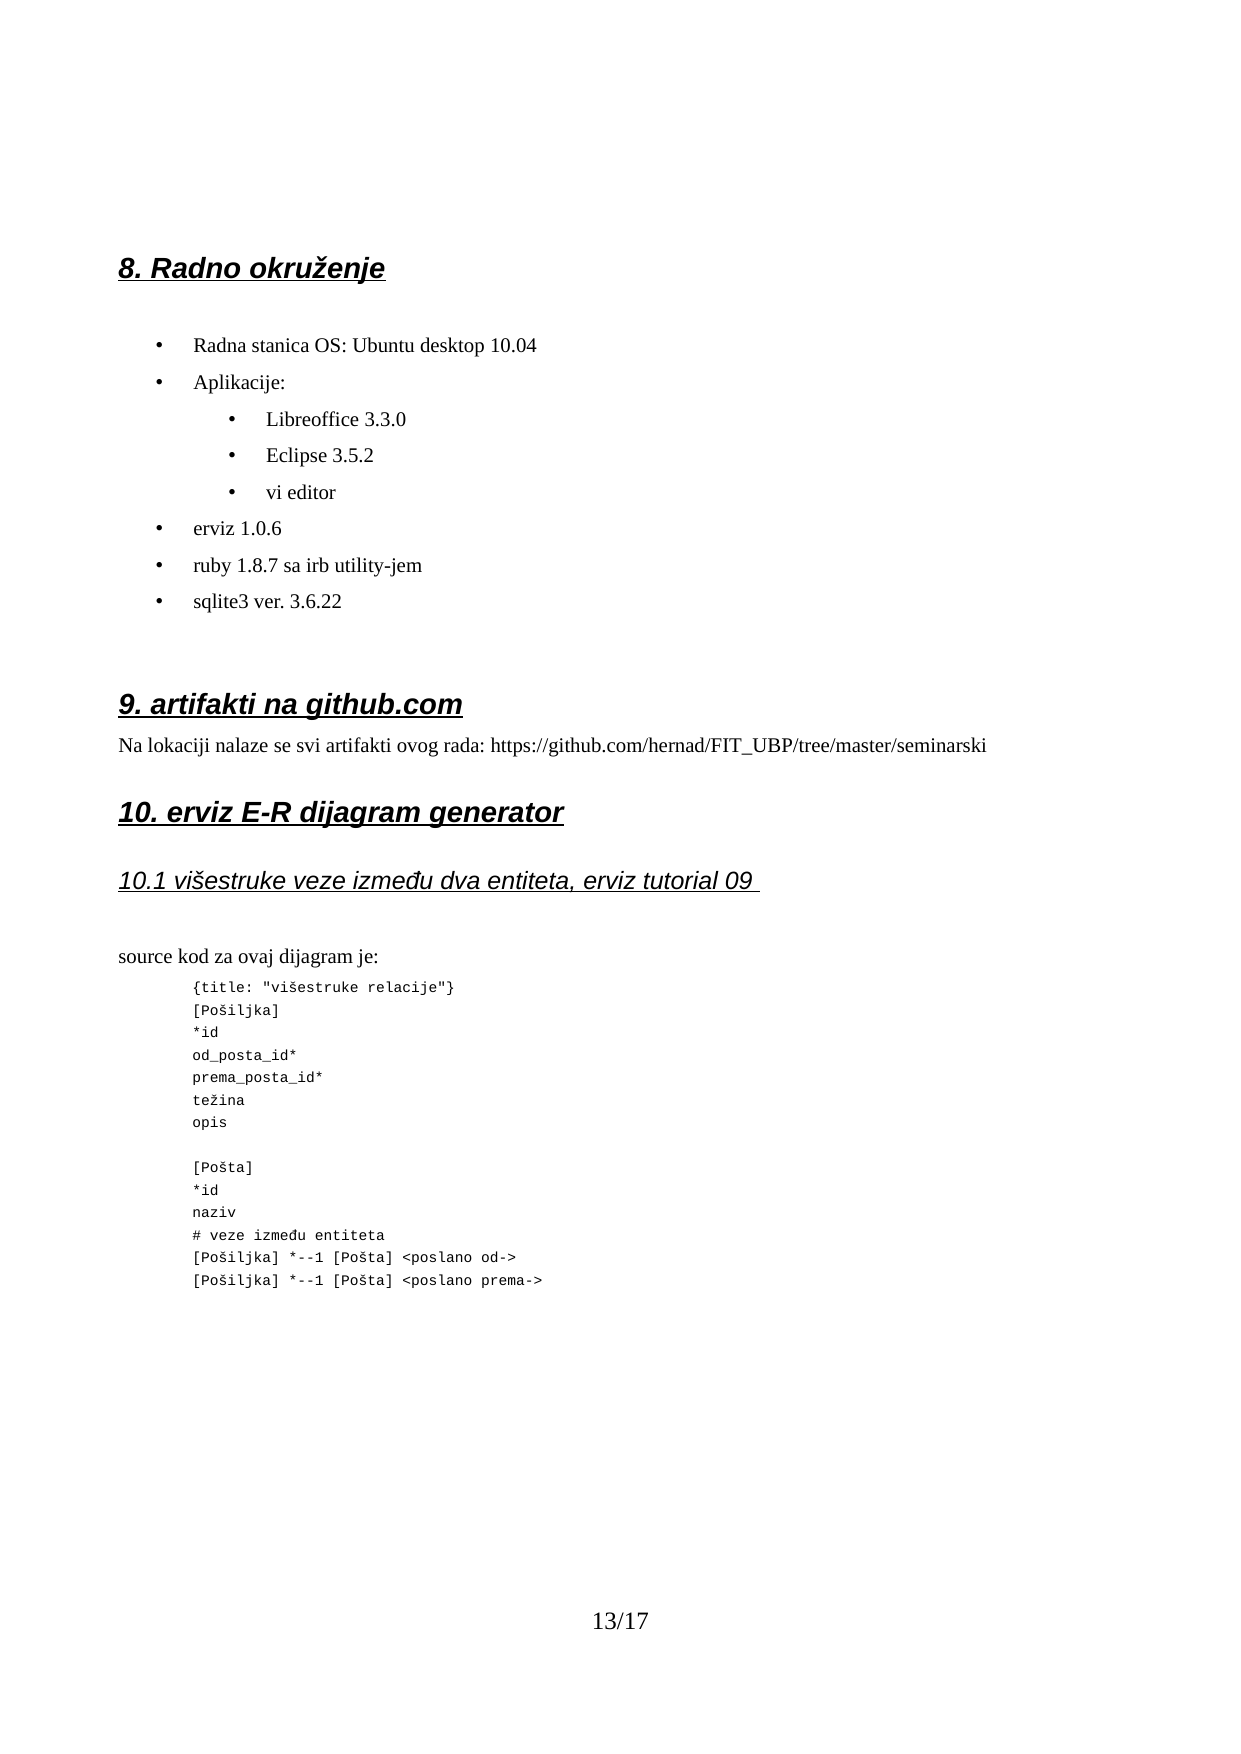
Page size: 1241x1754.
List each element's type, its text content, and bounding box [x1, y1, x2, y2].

text [Pošta] [192, 1160, 1122, 1177]
list Radna stanica OS: Ubuntu desktop 10.04 [156, 333, 1122, 357]
text Na lokaciji nalaze se svi artifakti ovog rada: https://github.com/hernad/FIT_UBP/tree/master/seminarski [118, 733, 1122, 757]
text source kod za ovaj dijagram je: [118, 944, 1122, 968]
list vi editor [228, 479, 1122, 504]
list erviz 1.0.6 [156, 516, 1122, 540]
text [Pošiljka] *--1 [Pošta] <poslano od-> [192, 1250, 1122, 1267]
subtitle 10. erviz E-R dijagram generator [118, 795, 1122, 828]
text [Pošiljka] [192, 1003, 1122, 1019]
text težina [192, 1093, 1122, 1109]
list Libreoffice 3.3.0 [228, 406, 1122, 431]
list Eclipse 3.5.2 [228, 443, 1122, 467]
text prema_posta_id* [192, 1070, 1122, 1087]
subtitle 8. Radno okruženje [118, 251, 1122, 284]
subtitle 10.1 višestruke veze između dva entiteta, erviz tutorial 09 [118, 866, 1122, 895]
text [Pošiljka] *--1 [Pošta] <poslano prema-> [192, 1273, 1122, 1289]
text # veze između entiteta [192, 1228, 1122, 1244]
text *id [192, 1025, 1122, 1042]
list Aplikacije: [156, 370, 1122, 394]
text od_posta_id* [192, 1048, 1122, 1064]
text *id [192, 1183, 1122, 1199]
text opis [192, 1115, 1122, 1132]
text {title: "višestruke relacije"} [192, 980, 1122, 997]
list ruby 1.8.7 sa irb utility-jem [156, 553, 1122, 577]
text naziv [192, 1205, 1122, 1222]
subtitle 9. artifakti na github.com [118, 687, 1122, 721]
list sqlite3 ver. 3.6.22 [156, 589, 1122, 613]
